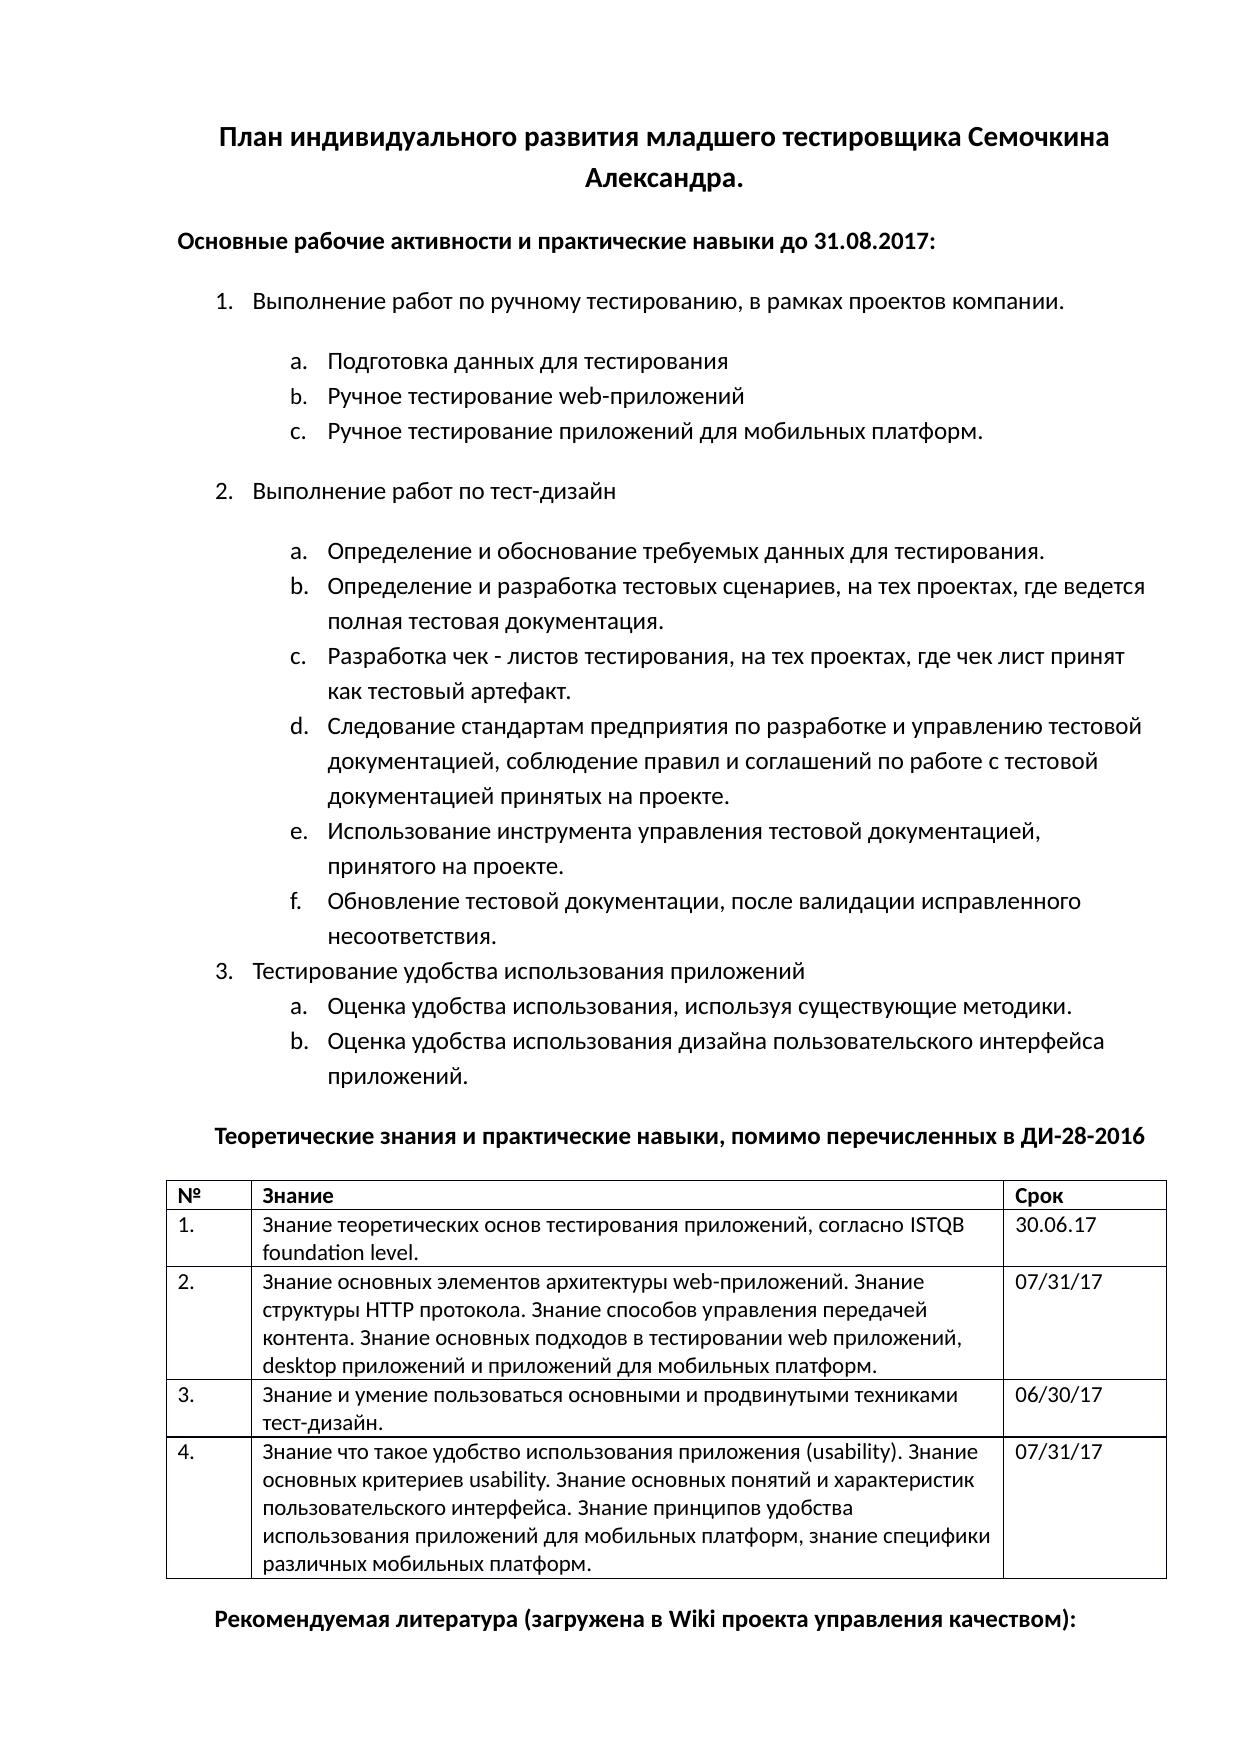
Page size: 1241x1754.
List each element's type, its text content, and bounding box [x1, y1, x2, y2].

list Обновление тестовой документации, после валидации исправленного несоответствия. [290, 885, 1152, 951]
table_cell 30.06.17 [1004, 1210, 1166, 1266]
list Разработка чек - листов тестирования, на тех проектах, где чек лист принят как тестовый артефакт. [290, 640, 1152, 706]
table_cell 31.07.17 [1004, 1267, 1166, 1379]
list Тестирование удобства использования приложений [215, 955, 1152, 986]
list Подготовка данных для тестирования [290, 345, 1152, 376]
table_cell 4. [167, 1438, 251, 1577]
text Рекомендуемая литература (загружена в Wiki проекта управления качеством): [214, 1603, 1152, 1634]
list Определение и обоснование требуемых данных для тестирования. [290, 535, 1152, 566]
table_cell 30.06.17 [1004, 1380, 1166, 1436]
table_cell Знание и умение пользоваться основными и продвинутыми техниками тест-дизайн. [252, 1380, 1003, 1436]
text Основные рабочие активности и практические навыки до 31.08.2017: [177, 225, 1152, 256]
table_header Срок [1004, 1181, 1166, 1209]
table_cell 31.07.17 [1004, 1438, 1166, 1577]
table_cell Знание основных элементов архитектуры web-приложений. Знание структуры HTTP протокола. Знание способов управления передачей контента. Знание основных подходов в тестировании web приложений, desktop приложений и приложений для мобильных платформ. [252, 1267, 1003, 1379]
list Выполнение работ по ручному тестированию, в рамках проектов компании. [215, 285, 1152, 316]
list Выполнение работ по тест-дизайн [215, 475, 1152, 506]
text План индивидуального развития младшего тестировщика Семочкина Александра. [177, 118, 1152, 195]
list Ручное тестирование web-приложений [290, 380, 1152, 411]
table_cell Знание что такое удобство использования приложения (usability). Знание основных критериев usability. Знание основных понятий и характеристик пользовательского интерфейса. Знание принципов удобства использования приложений для мобильных платформ, знание специфики различных мобильных платформ. [252, 1438, 1003, 1577]
table_header Знание [252, 1181, 1003, 1209]
list Следование стандартам предприятия по разработке и управлению тестовой документацией, соблюдение правил и соглашений по работе с тестовой документацией принятых на проекте. [290, 710, 1152, 811]
list Ручное тестирование приложений для мобильных платформ. [290, 415, 1152, 446]
table_header № [167, 1181, 251, 1209]
list Оценка удобства использования, используя существующие методики. [290, 990, 1152, 1021]
list Определение и разработка тестовых сценариев, на тех проектах, где ведется полная тестовая документация. [290, 570, 1152, 636]
text Теоретические знания и практические навыки, помимо перечисленных в ДИ-28-2016 [214, 1120, 1152, 1151]
table_cell 3. [167, 1380, 251, 1436]
table_cell 2. [167, 1267, 251, 1379]
list Оценка удобства использования дизайна пользовательского интерфейса приложений. [290, 1025, 1152, 1091]
table_cell 1. [167, 1210, 251, 1266]
table_cell Знание теоретических основ тестирования приложений, согласно ISTQB foundation level. [252, 1210, 1003, 1266]
list Использование инструмента управления тестовой документацией, принятого на проекте. [290, 815, 1152, 881]
